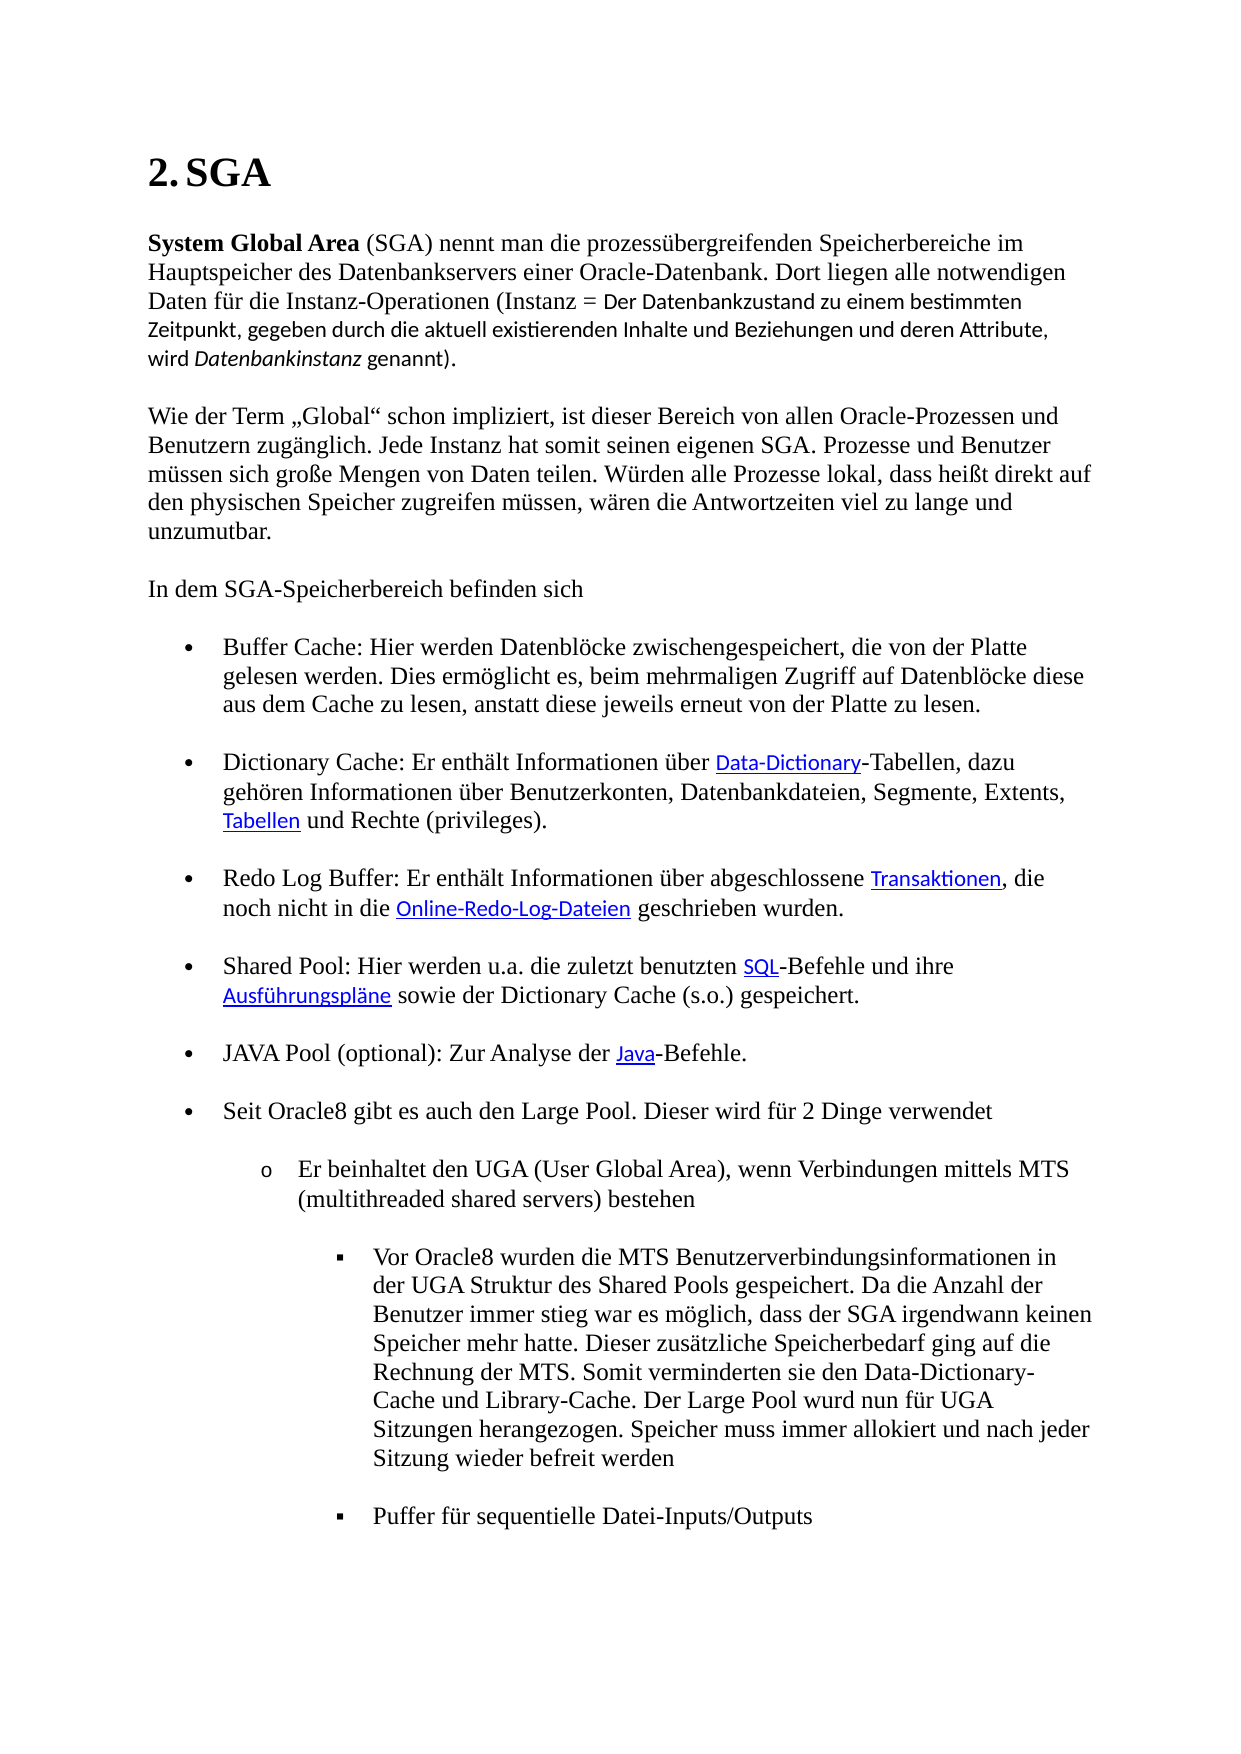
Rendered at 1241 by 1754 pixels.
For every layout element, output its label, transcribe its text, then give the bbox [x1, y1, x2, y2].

list Redo Log Buffer: Er enthält Informationen über abgeschlossene Transaktionen, die noch nicht in die Online-Redo-Log-Dateien geschrieben wurden. [185, 863, 1093, 922]
list Seit Oracle8 gibt es auch den Large Pool. Dieser wird für 2 Dinge verwendet [185, 1096, 1093, 1125]
list JAVA Pool (optional): Zur Analyse der Java-Befehle. [185, 1038, 1093, 1067]
text System Global Area (SGA) nennt man die prozessübergreifenden Speicherbereiche im Hauptspeicher des Datenbankservers einer Oracle-Datenbank. Dort liegen alle notwendigen Daten für die Instanz-Operationen (Instanz = Der Datenbankzustand zu einem bestimmten Zeitpunkt, gegeben durch die aktuell existierenden Inhalte und Beziehungen und deren Attribute, wird Datenbankinstanz genannt). [148, 228, 1093, 372]
list Dictionary Cache: Er enthält Informationen über Data-Dictionary-Tabellen, dazu gehören Informationen über Benutzerkonten, Datenbankdateien, Segmente, Extents, Tabellen und Rechte (privileges). [185, 747, 1093, 834]
list Buffer Cache: Hier werden Datenblöcke zwischengespeichert, die von der Platte gelesen werden. Dies ermöglicht es, beim mehrmaligen Zugriff auf Datenblöcke diese aus dem Cache zu lesen, anstatt diese jeweils erneut von der Platte zu lesen. [185, 632, 1093, 718]
list Er beinhaltet den UGA (User Global Area), wenn Verbindungen mittels MTS (multithreaded shared servers) bestehen [260, 1154, 1093, 1213]
list Vor Oracle8 wurden die MTS Benutzerverbindungsinformationen in der UGA Struktur des Shared Pools gespeichert. Da die Anzahl der Benutzer immer stieg war es möglich, dass der SGA irgendwann keinen Speicher mehr hatte. Dieser zusätzliche Speicherbedarf ging auf die Rechnung der MTS. Somit verminderten sie den Data-Dictionary-Cache und Library-Cache. Der Large Pool wurd nun für UGA Sitzungen herangezogen. Speicher muss immer allokiert und nach jeder Sitzung wieder befreit werden [335, 1242, 1093, 1472]
list SGA [148, 148, 1093, 196]
text Wie der Term „Global“ schon impliziert, ist dieser Bereich von allen Oracle-Prozessen und Benutzern zugänglich. Jede Instanz hat somit seinen eigenen SGA. Prozesse und Benutzer müssen sich große Mengen von Daten teilen. Würden alle Prozesse lokal, dass heißt direkt auf den physischen Speicher zugreifen müssen, wären die Antwortzeiten viel zu lange und unzumutbar. [148, 401, 1093, 545]
list Shared Pool: Hier werden u.a. die zuletzt benutzten SQL-Befehle und ihre Ausführungspläne sowie der Dictionary Cache (s.o.) gespeichert. [185, 951, 1093, 1009]
text In dem SGA-Speicherbereich befinden sich [148, 574, 1093, 603]
list Puffer für sequentielle Datei-Inputs/Outputs [335, 1501, 1093, 1530]
